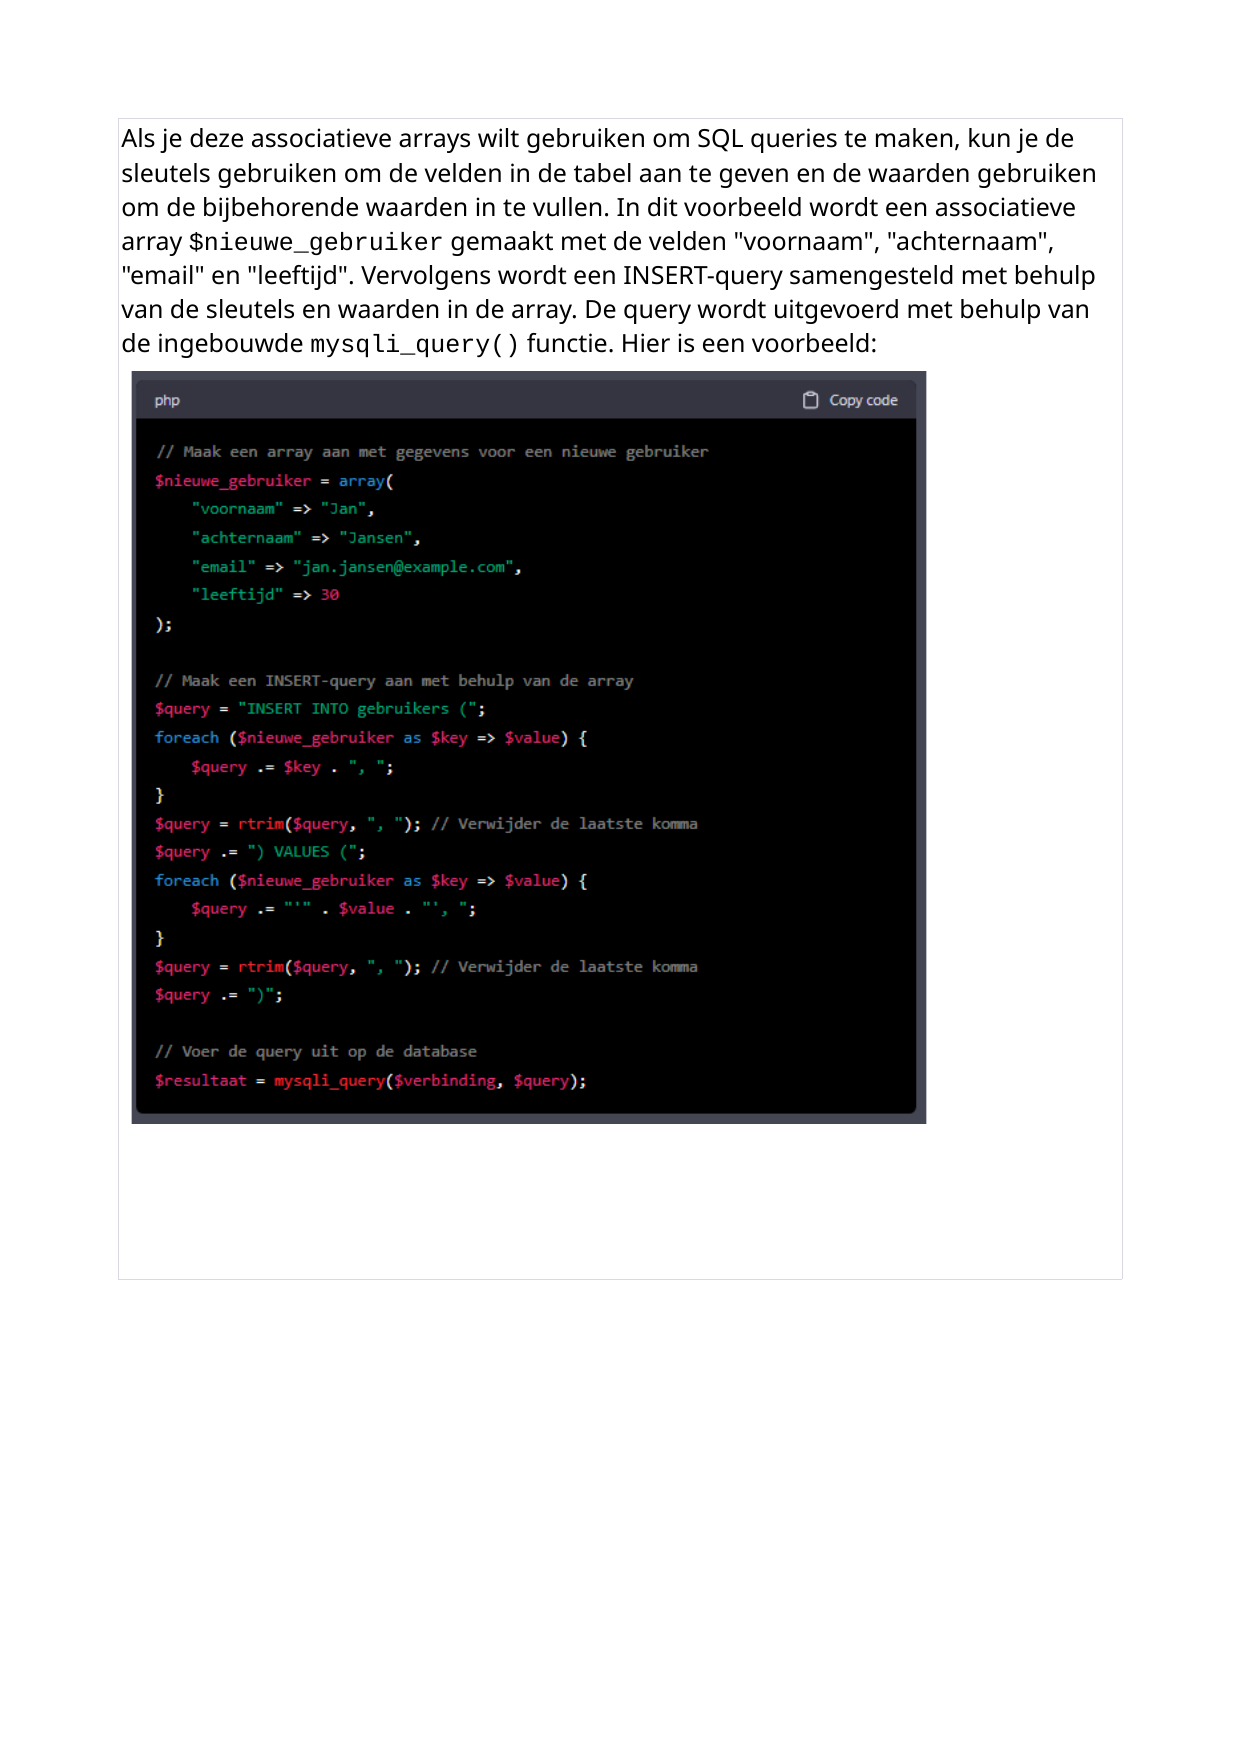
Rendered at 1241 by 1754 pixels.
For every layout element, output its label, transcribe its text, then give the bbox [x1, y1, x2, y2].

text Als je deze associatieve arrays wilt gebruiken om SQL queries te maken, kun je de sleutels gebruiken om de velden in de tabel aan te geven en de waarden gebruiken om de bijbehorende waarden in te vullen. In dit voorbeeld wordt een associatieve array $nieuwe_gebruiker gemaakt met de velden "voornaam", "achternaam", "email" en "leeftijd". Vervolgens wordt een INSERT-query samengesteld met behulp van de sleutels en waarden in de array. De query wordt uitgevoerd met behulp van de ingebouwde mysqli_query() functie. Hier is een voorbeeld: [119, 119, 1122, 360]
